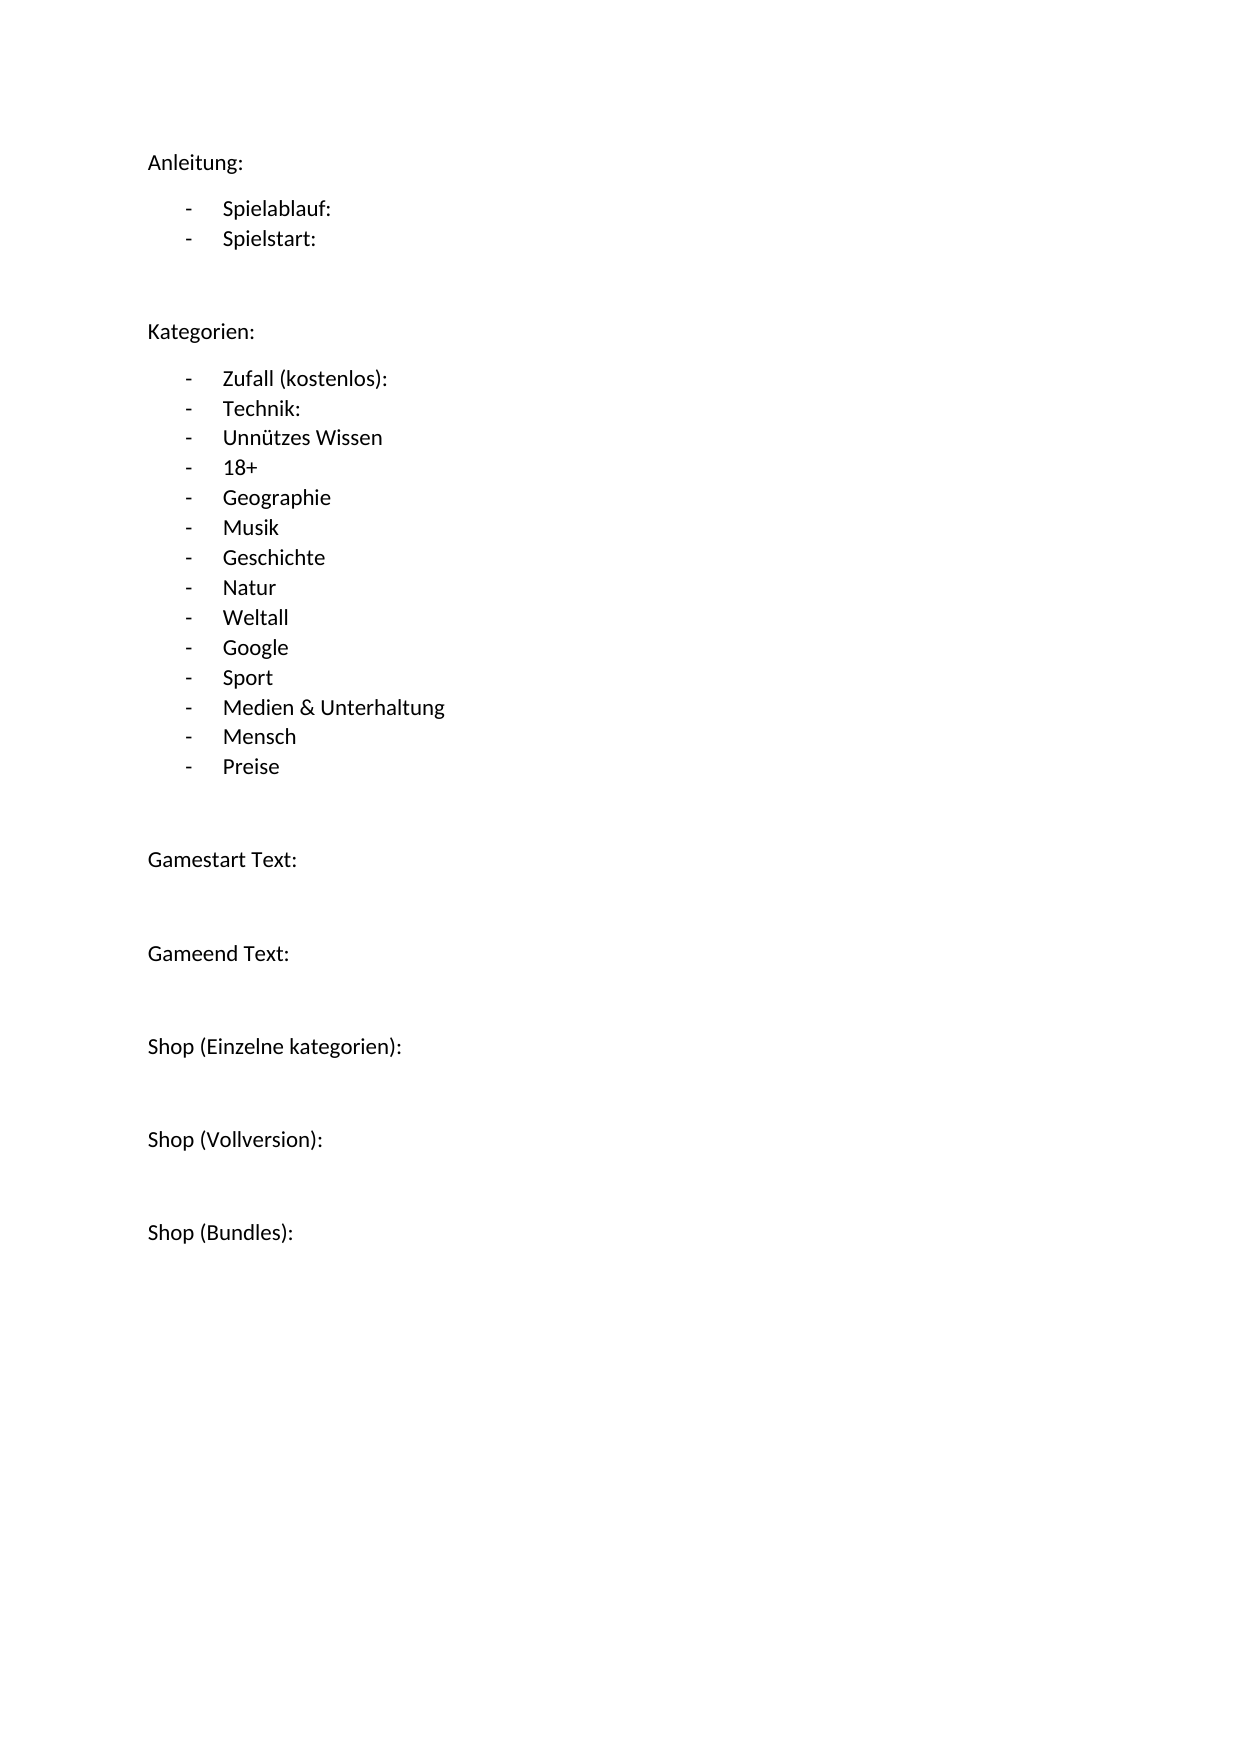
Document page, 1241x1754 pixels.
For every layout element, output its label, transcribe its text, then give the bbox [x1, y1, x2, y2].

list Medien & Unterhaltung [185, 693, 1093, 721]
list Sport [185, 663, 1093, 691]
list 18+ [185, 453, 1093, 481]
list Musik [185, 513, 1093, 541]
list Weltall [185, 603, 1093, 631]
text Anleitung: [148, 148, 1093, 176]
list Spielablauf: [185, 194, 1093, 222]
text Gameend Text: [148, 939, 1093, 967]
list Mensch [185, 722, 1093, 751]
list Google [185, 633, 1093, 661]
list Unnützes Wissen [185, 423, 1093, 452]
list Zufall (kostenlos): [185, 364, 1093, 392]
text Gamestart Text: [148, 846, 1093, 873]
text Shop (Einzelne kategorien): [148, 1032, 1093, 1060]
list Geographie [185, 483, 1093, 511]
text Shop (Bundles): [148, 1218, 1093, 1246]
text Shop (Vollversion): [148, 1125, 1093, 1153]
list Spielstart: [185, 224, 1093, 252]
list Geschichte [185, 543, 1093, 571]
list Preise [185, 752, 1093, 780]
text Kategorien: [148, 317, 1093, 345]
list Technik: [185, 394, 1093, 422]
list Natur [185, 573, 1093, 601]
